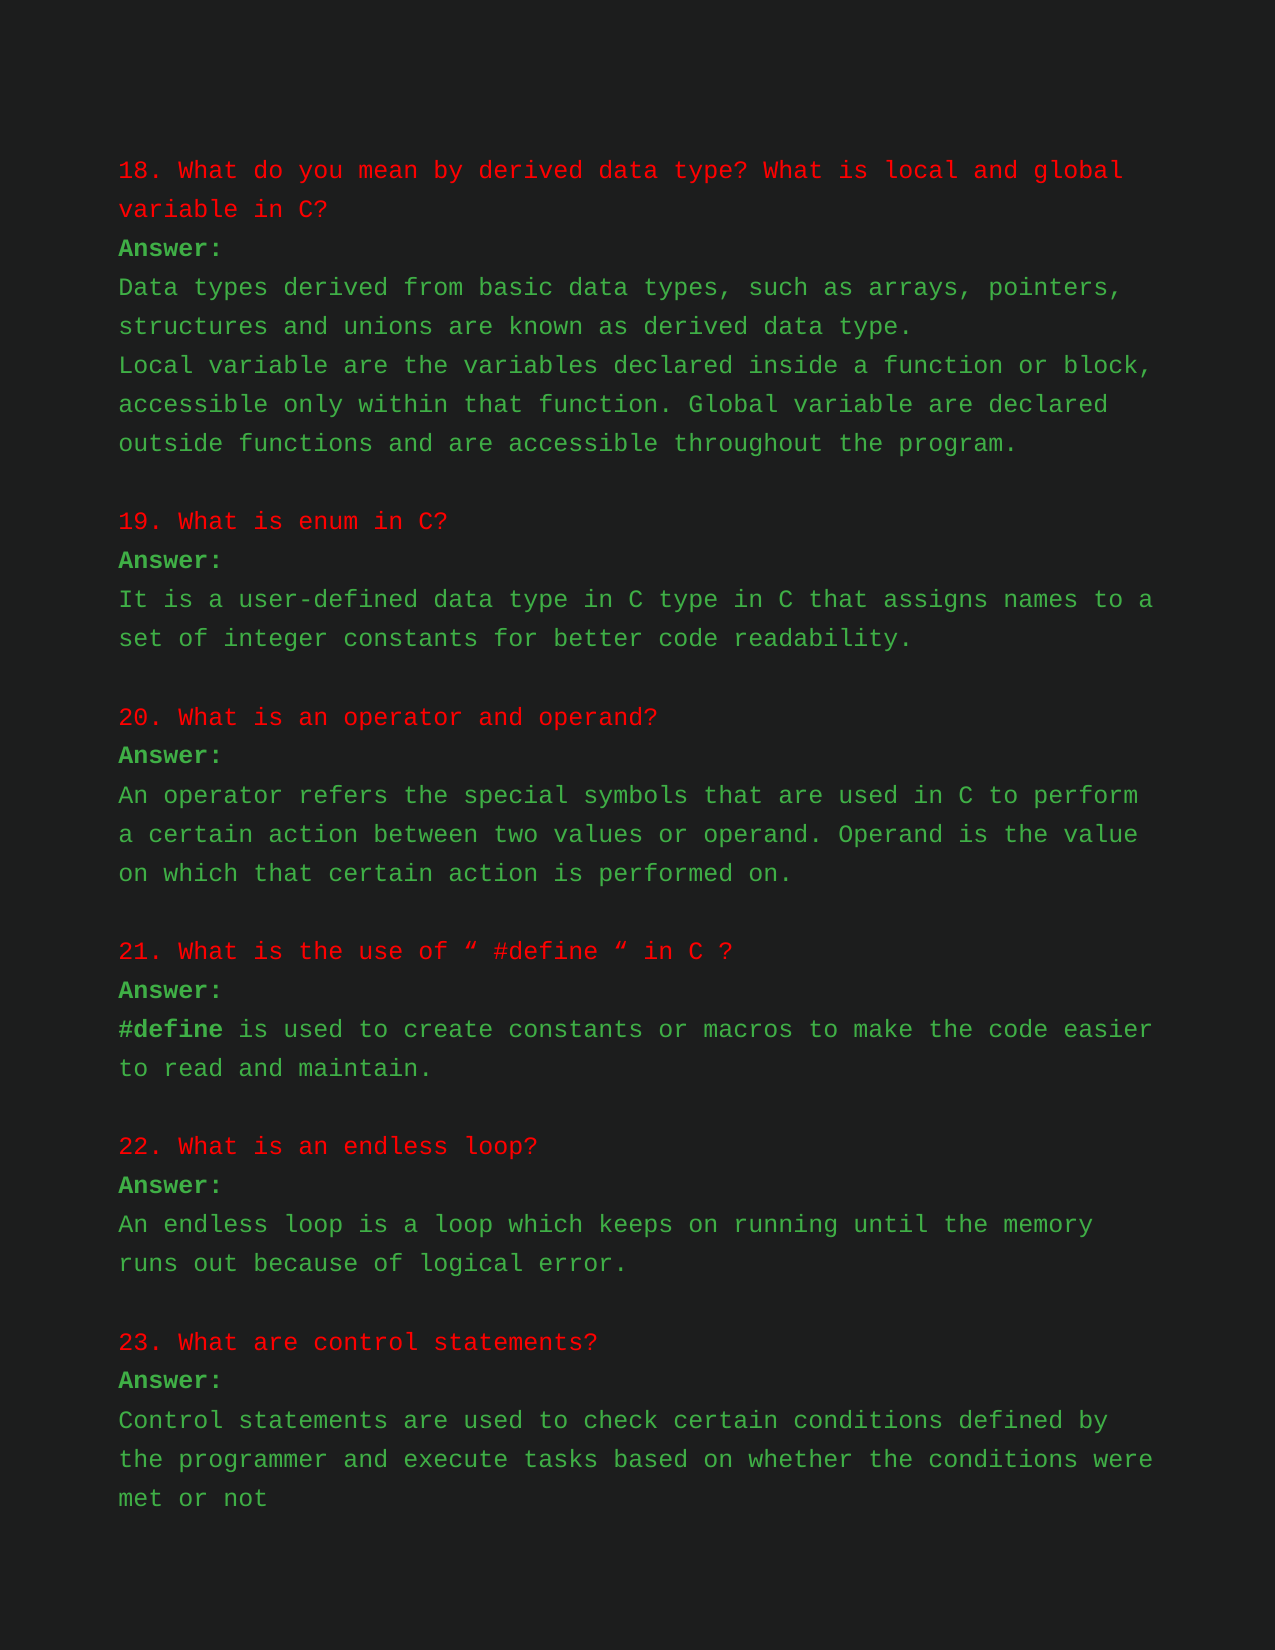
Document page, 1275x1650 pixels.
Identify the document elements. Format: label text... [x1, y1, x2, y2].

text 21. What is the use of “ #define “ in C ? [118, 938, 1157, 967]
text 23. What are control statements? [118, 1329, 1157, 1357]
text Answer: [118, 235, 1157, 264]
text 19. What is enum in C? [118, 509, 1157, 537]
text 20. What is an operator and operand? [118, 704, 1157, 732]
text 22. What is an endless loop? [118, 1134, 1157, 1162]
text Answer: [118, 977, 1157, 1006]
text Control statements are used to check certain conditions defined by the programmer and execute tasks based on whether the conditions were met or not [118, 1407, 1157, 1514]
text Data types derived from basic data types, such as arrays, pointers, structures and unions are known as derived data type. [118, 274, 1157, 342]
text An endless loop is a loop which keeps on running until the memory runs out because of logical error. [118, 1212, 1157, 1279]
text 18. What do you mean by derived data type? What is local and global variable in C? [118, 157, 1157, 224]
text Answer: [118, 1368, 1157, 1396]
text #define is used to create constants or macros to make the code easier to read and maintain. [118, 1017, 1157, 1084]
text Answer: [118, 548, 1157, 576]
text Answer: [118, 1173, 1157, 1201]
text Local variable are the variables declared inside a function or block, accessible only within that function. Global variable are declared outside functions and are accessible throughout the program. [118, 352, 1157, 459]
text An operator refers the special symbols that are used in C to perform a certain action between two values or operand. Operand is the value on which that certain action is performed on. [118, 782, 1157, 889]
text Answer: [118, 743, 1157, 771]
text It is a user-defined data type in C type in C that assigns names to a set of integer constants for better code readability. [118, 587, 1157, 654]
